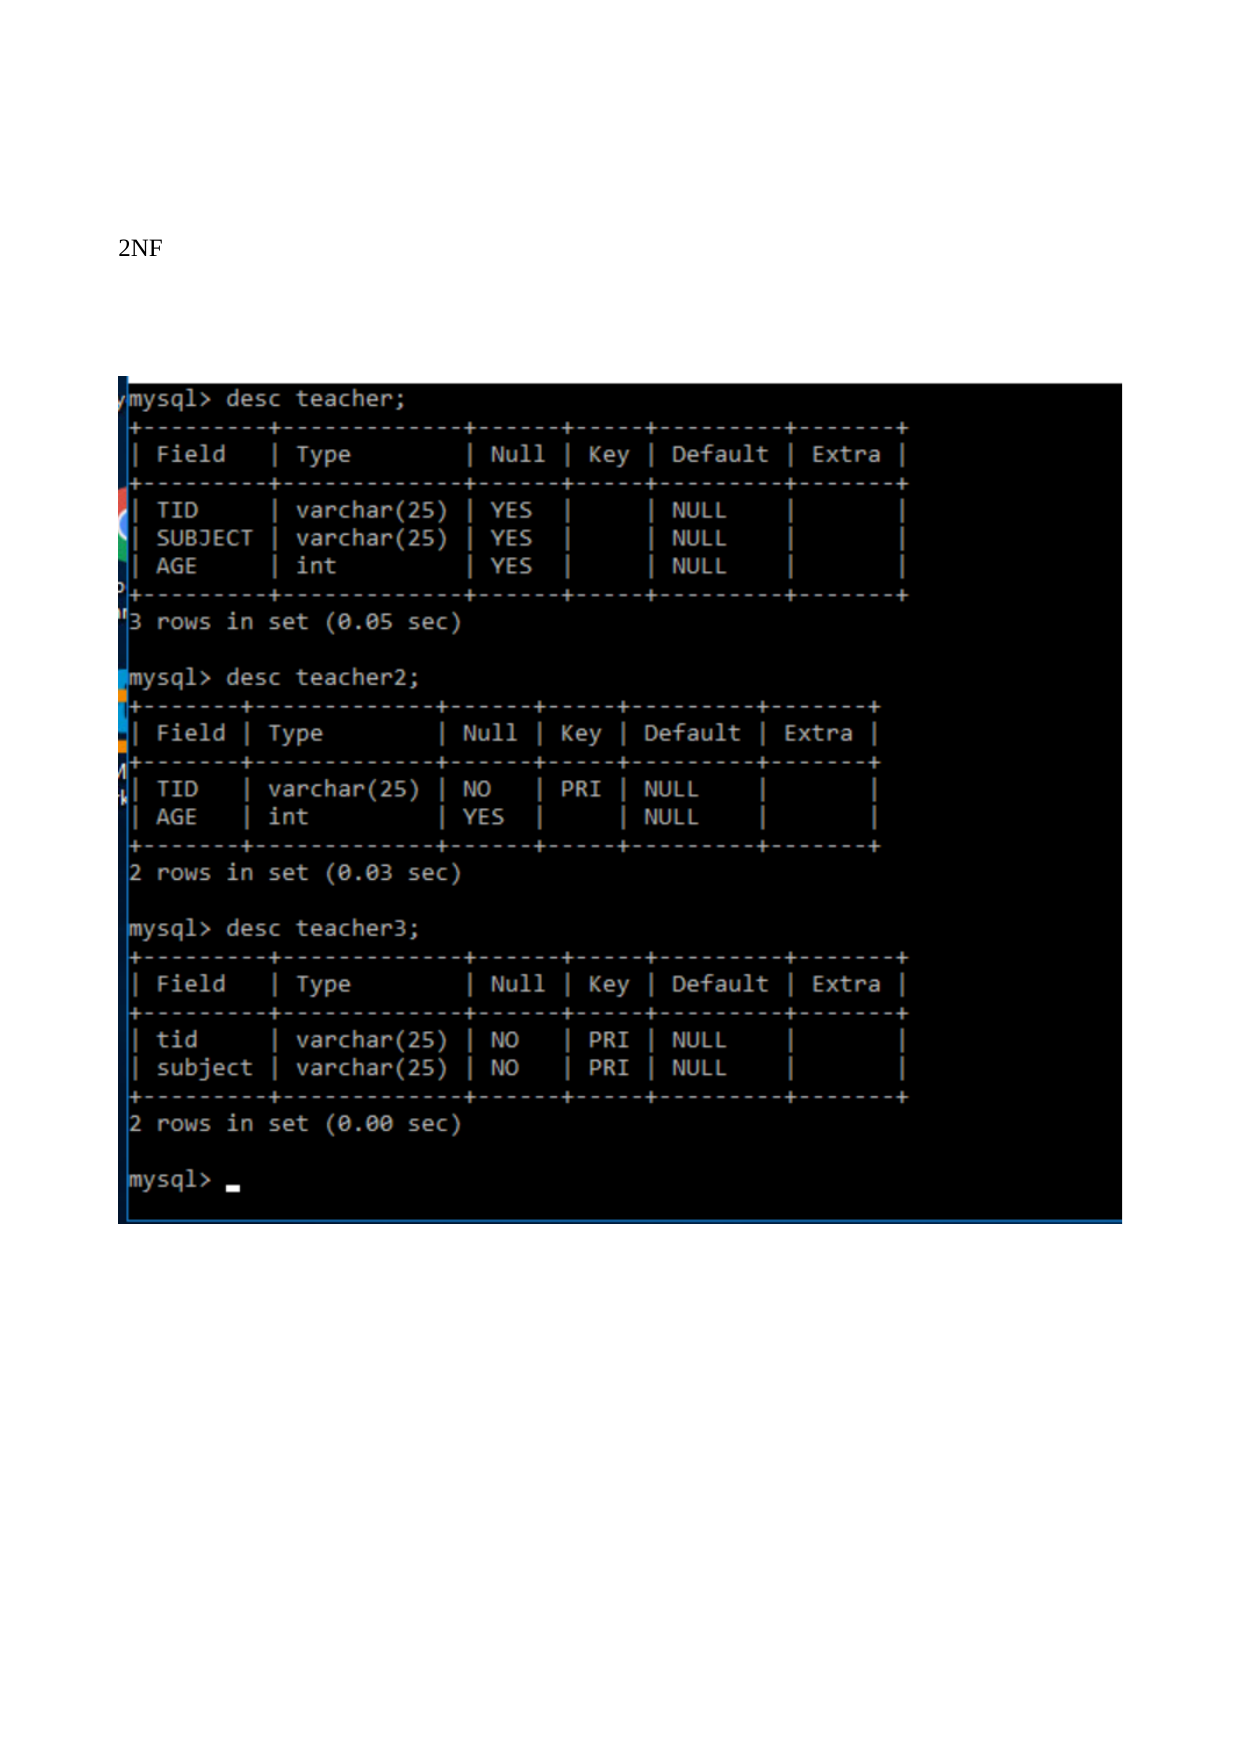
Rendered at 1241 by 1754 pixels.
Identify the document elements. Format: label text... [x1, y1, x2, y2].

picture [118, 376, 1123, 1224]
text 2NF [118, 233, 1122, 262]
